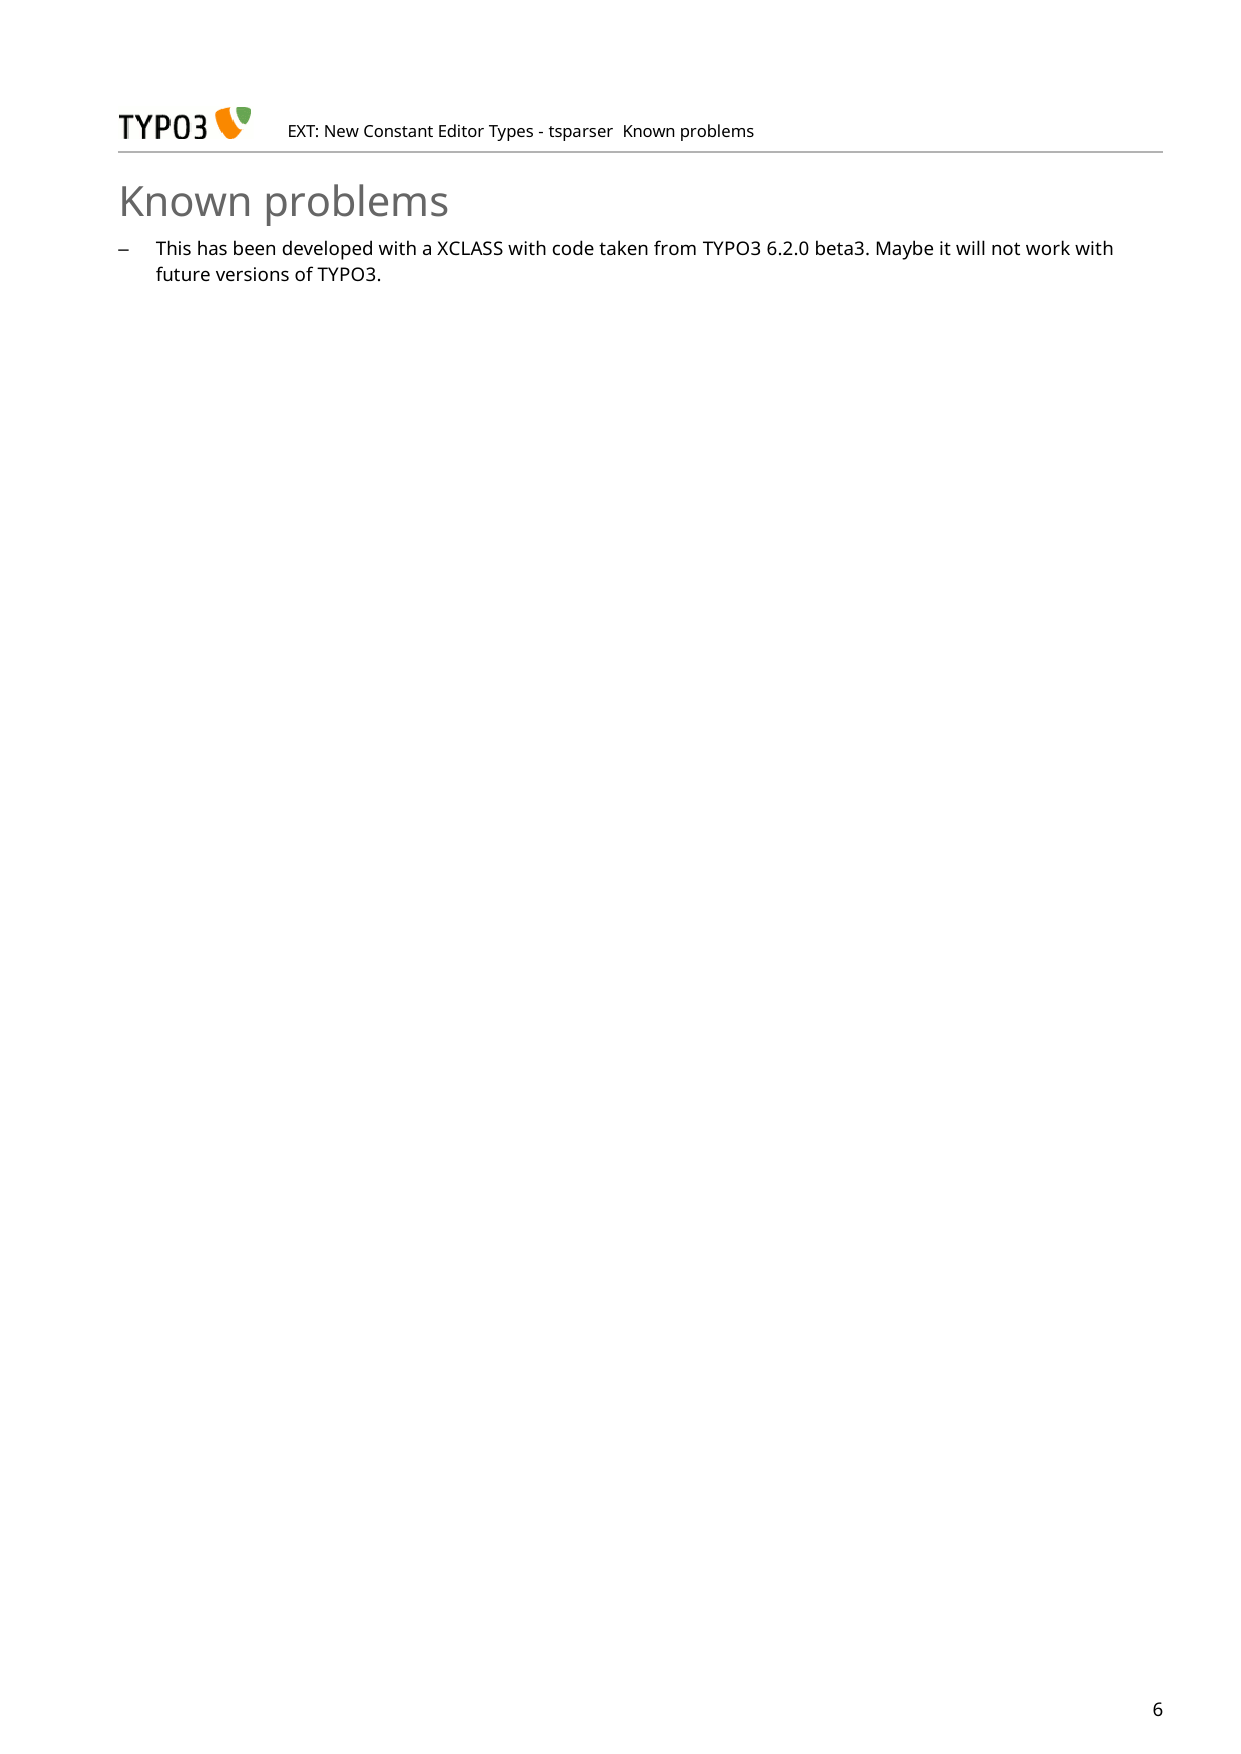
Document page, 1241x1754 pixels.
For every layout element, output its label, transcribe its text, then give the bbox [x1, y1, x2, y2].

subtitle Known problems [118, 172, 1163, 228]
list This has been developed with a XCLASS with code taken from TYPO3 6.2.0 beta3. Maybe it will not work with future versions of TYPO3. [118, 234, 1163, 286]
picture [118, 106, 254, 139]
